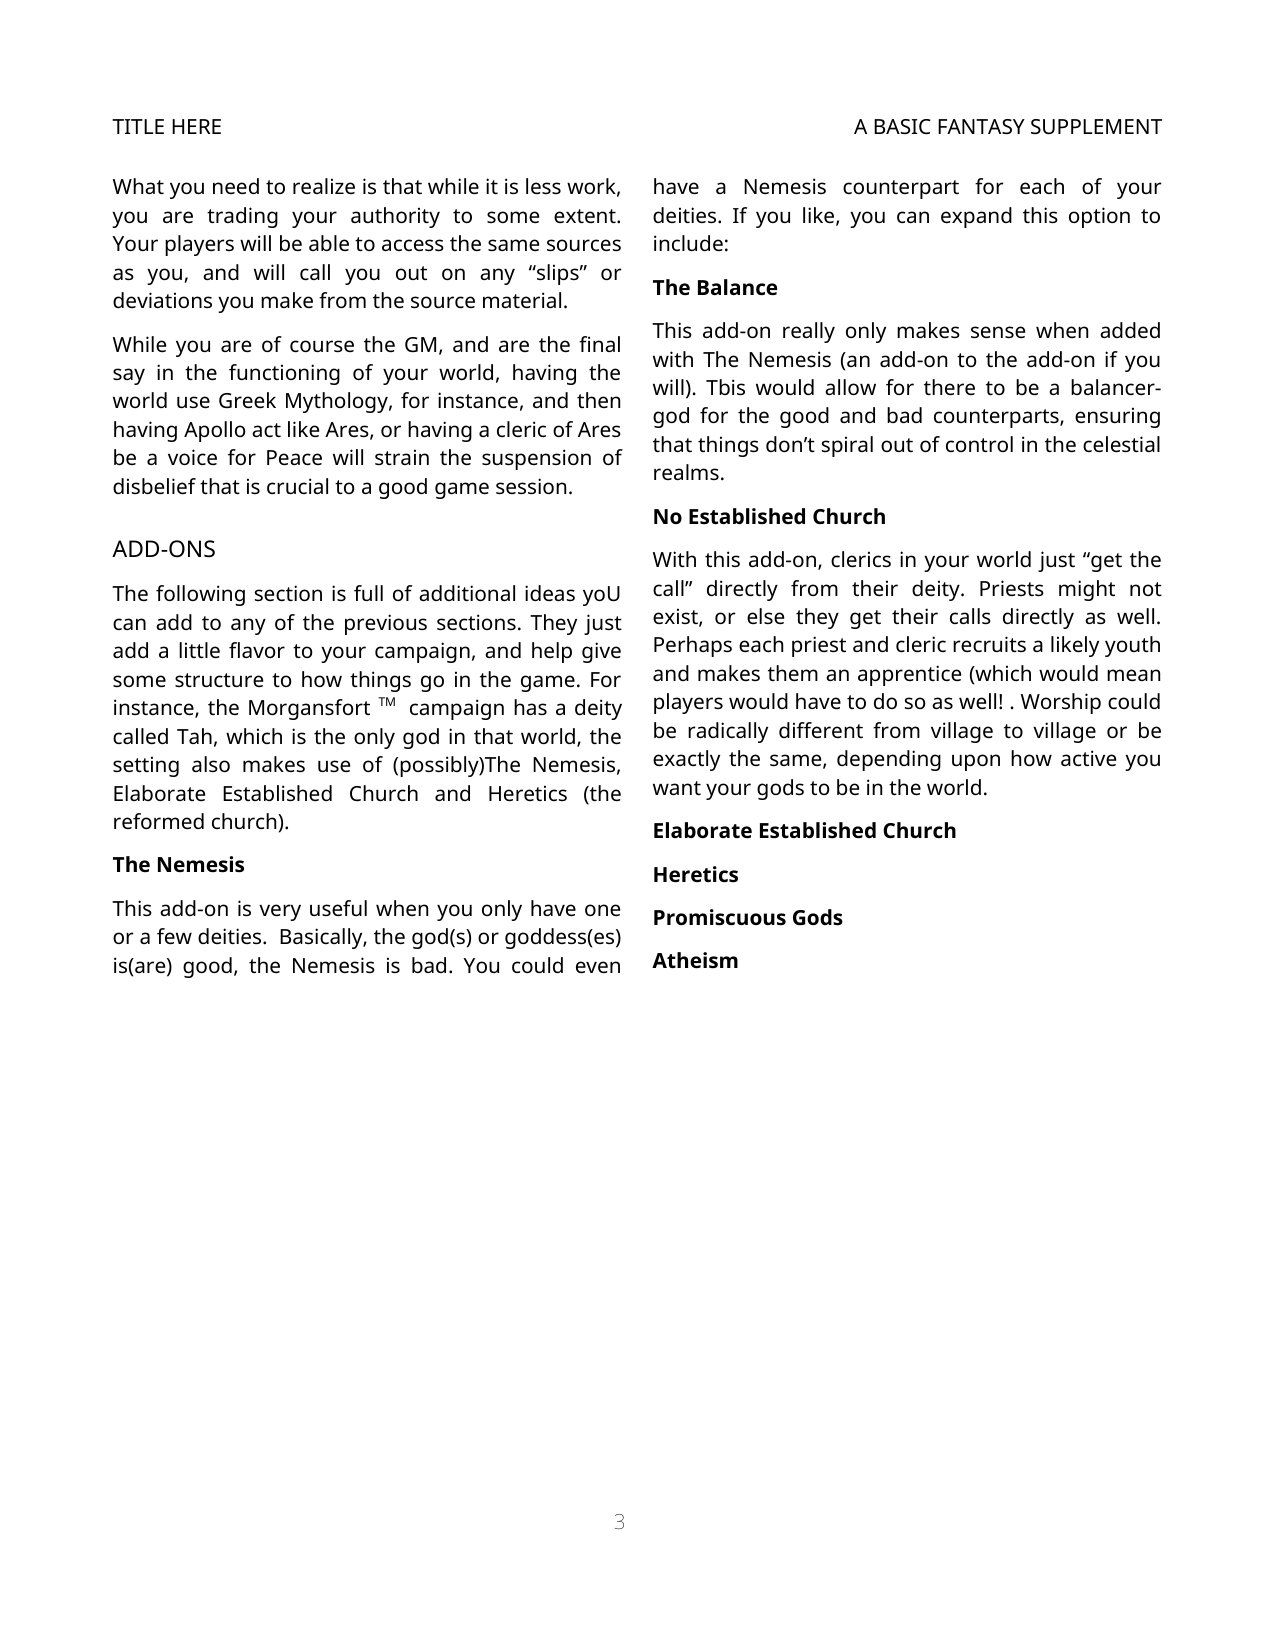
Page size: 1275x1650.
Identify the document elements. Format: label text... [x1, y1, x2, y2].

text The Nemesis [112, 851, 622, 879]
subtitle ADD-ONS [112, 533, 622, 564]
text No Established Church [652, 502, 1162, 530]
text The following section is full of additional ideas yoU can add to any of the previous sections. They just add a little flavor to your campaign, and help give some structure to how things go in the game. For instance, the Morgansfort TM campaign has a deity called Tah, which is the only god in that world, the setting also makes use of (possibly)The Nemesis, Elaborate Established Church and Heretics (the reformed church). [112, 579, 622, 836]
text This add-on really only makes sense when added with The Nemesis (an add-on to the add-on if you will). Tbis would allow for there to be a balancer-god for the good and bad counterparts, ensuring that things don’t spiral out of control in the celestial realms. [652, 316, 1162, 487]
text With this add-on, clerics in your world just “get the call” directly from their deity. Priests might not exist, or else they get their calls directly as well. Perhaps each priest and cleric recruits a likely youth and makes them an apprentice (which would mean players would have to do so as well! . Worship could be radically different from village to village or be exactly the same, depending upon how active you want your gods to be in the world. [652, 545, 1162, 801]
text While you are of course the GM, and are the final say in the functioning of your world, having the world use Greek Mythology, for instance, and then having Apollo act like Ares, or having a cleric of Ares be a voice for Peace will strain the suspension of disbelief that is crucial to a good game session. [112, 330, 622, 500]
text What you need to realize is that while it is less work, you are trading your authority to some extent. Your players will be able to access the same sources as you, and will call you out on any “slips” or deviations you make from the source material. [112, 172, 622, 315]
text Heretics [652, 860, 1162, 888]
text This add-on is very useful when you only have one or a few deities. Basically, the god(s) or goddess(es) is(are) good, the Nemesis is bad. You could even [112, 894, 622, 979]
text Atheism [652, 947, 1162, 975]
text Promiscuous Gods [652, 903, 1162, 932]
text The Balance [652, 273, 1162, 301]
text have a Nemesis counterpart for each of your deities. If you like, you can expand this option to include: [652, 172, 1162, 258]
text Elaborate Established Church [652, 816, 1162, 845]
